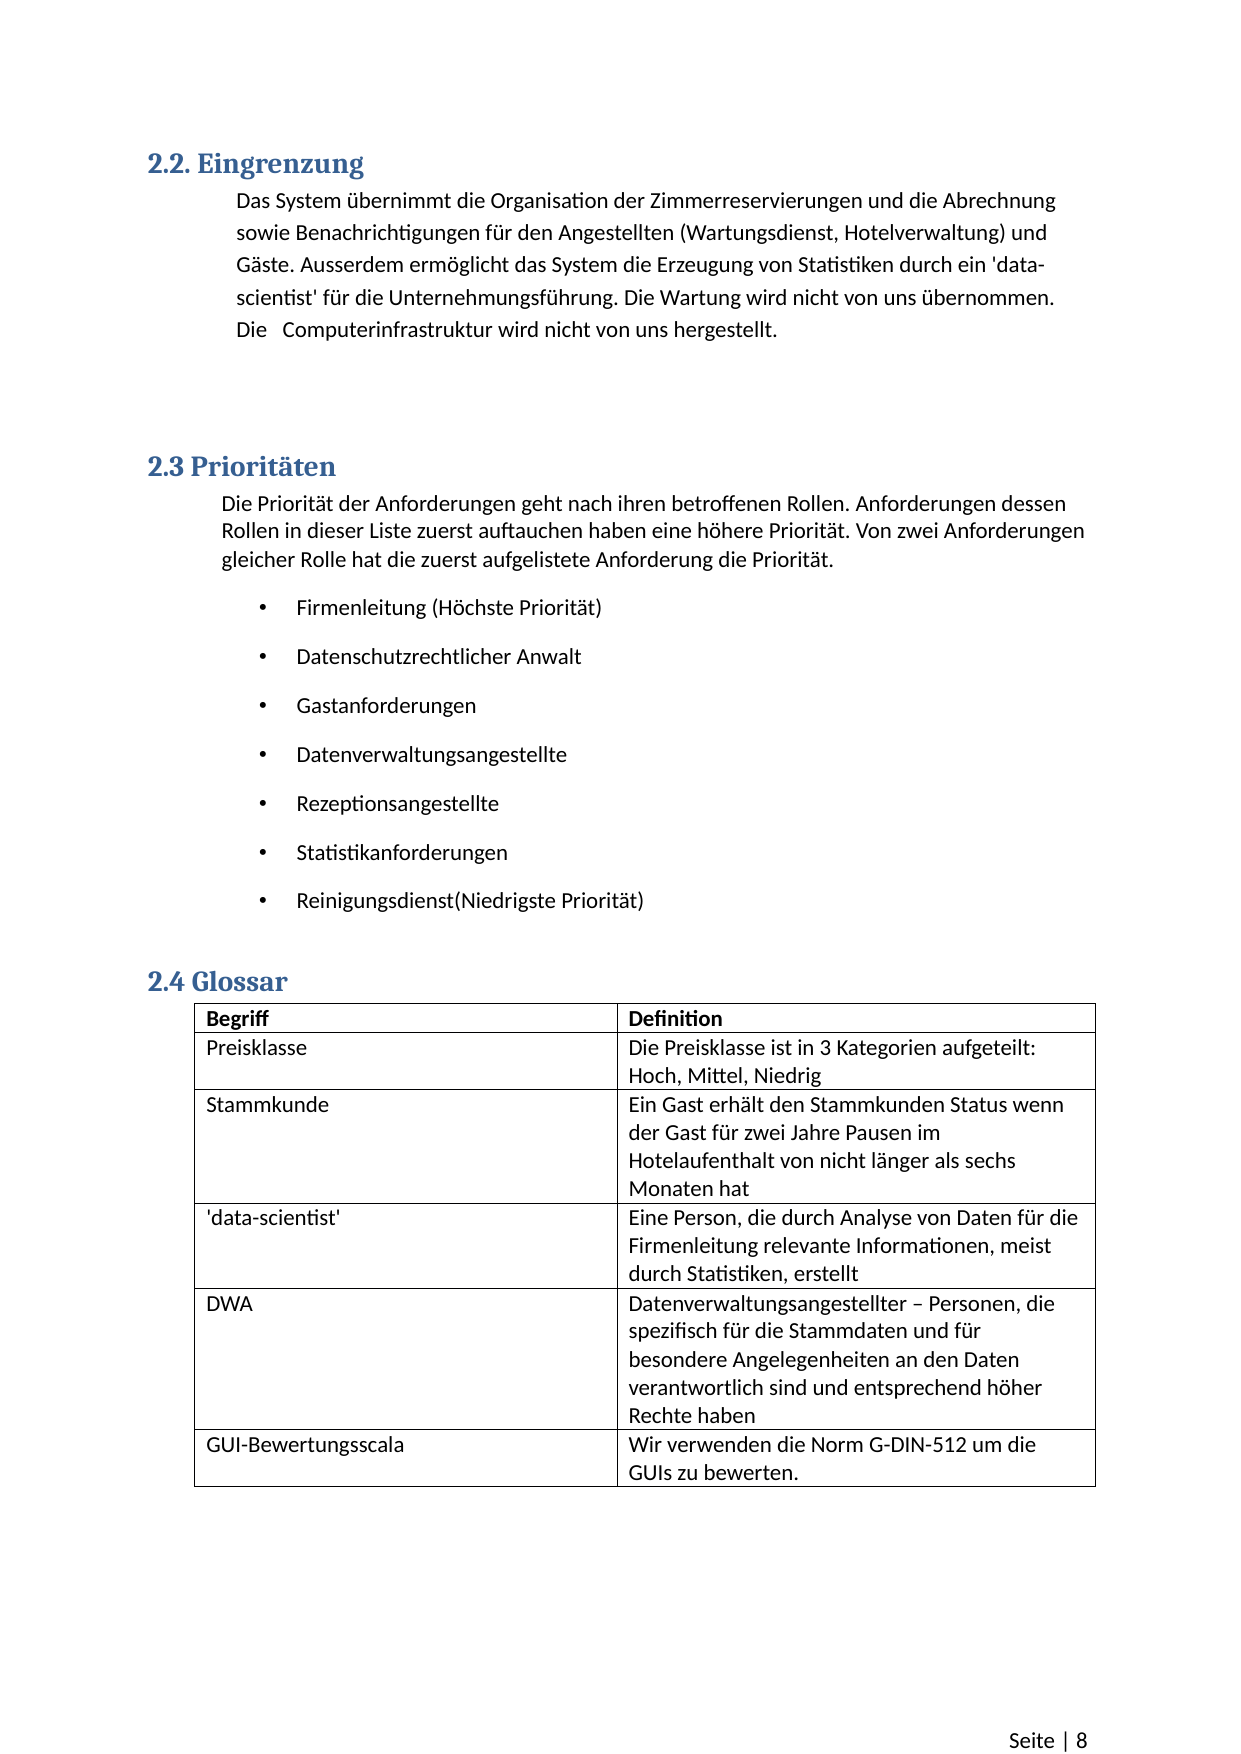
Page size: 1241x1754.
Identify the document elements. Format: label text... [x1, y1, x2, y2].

subtitle 2.3 Prioritäten [148, 450, 1093, 484]
table_cell Datenverwaltungsangestellter – Personen, die spezifisch für die Stammdaten und für besondere Angelegenheiten an den Daten verantwortlich sind und entsprechend höher Rechte haben [618, 1289, 1095, 1429]
list Statistikanforderungen [259, 838, 1093, 866]
table_header Begriff [195, 1004, 617, 1032]
table_cell GUI-Bewertungsscala [195, 1430, 617, 1486]
list Rezeptionsangestellte [259, 789, 1093, 817]
text Die Priorität der Anforderungen geht nach ihren betroffenen Rollen. Anforderungen dessen Rollen in dieser Liste zuerst auftauchen haben eine höhere Priorität. Von zwei Anforderungen gleicher Rolle hat die zuerst aufgelistete Anforderung die Priorität. [148, 489, 1093, 573]
table_cell 'data-scientist' [195, 1204, 617, 1288]
subtitle 2.4 Glossar [148, 965, 1093, 998]
table_header Definition [618, 1004, 1095, 1032]
list Gastanforderungen [259, 691, 1093, 719]
table_cell Stammkunde [195, 1090, 617, 1202]
table_cell Die Preisklasse ist in 3 Kategorien aufgeteilt: Hoch, Mittel, Niedrig [618, 1033, 1095, 1089]
table_cell Wir verwenden die Norm G-DIN-512 um die GUIs zu bewerten. [618, 1430, 1095, 1486]
table_cell Eine Person, die durch Analyse von Daten für die Firmenleitung relevante Informationen, meist durch Statistiken, erstellt [618, 1204, 1095, 1288]
text Das System übernimmt die Organisation der Zimmerreservierungen und die Abrechnung sowie Benachrichtigungen für den Angestellten (Wartungsdienst, Hotelverwaltung) und Gäste. Ausserdem ermöglicht das System die Erzeugung von Statistiken durch ein 'data-scientist' für die Unternehmungsführung. Die Wartung wird nicht von uns übernommen. Die Computerinfrastruktur wird nicht von uns hergestellt. [177, 186, 1093, 343]
list Datenverwaltungsangestellte [259, 740, 1093, 768]
list Firmenleitung (Höchste Priorität) [259, 593, 1093, 622]
table_cell Preisklasse [195, 1033, 617, 1089]
list Reinigungsdienst(Niedrigste Priorität) [259, 887, 1093, 915]
list Datenschutzrechtlicher Anwalt [259, 642, 1093, 670]
table_cell Ein Gast erhält den Stammkunden Status wenn der Gast für zwei Jahre Pausen im Hotelaufenthalt von nicht länger als sechs Monaten hat [618, 1090, 1095, 1202]
table_cell DWA [195, 1289, 617, 1429]
subtitle 2.2. Eingrenzung [148, 148, 1093, 181]
